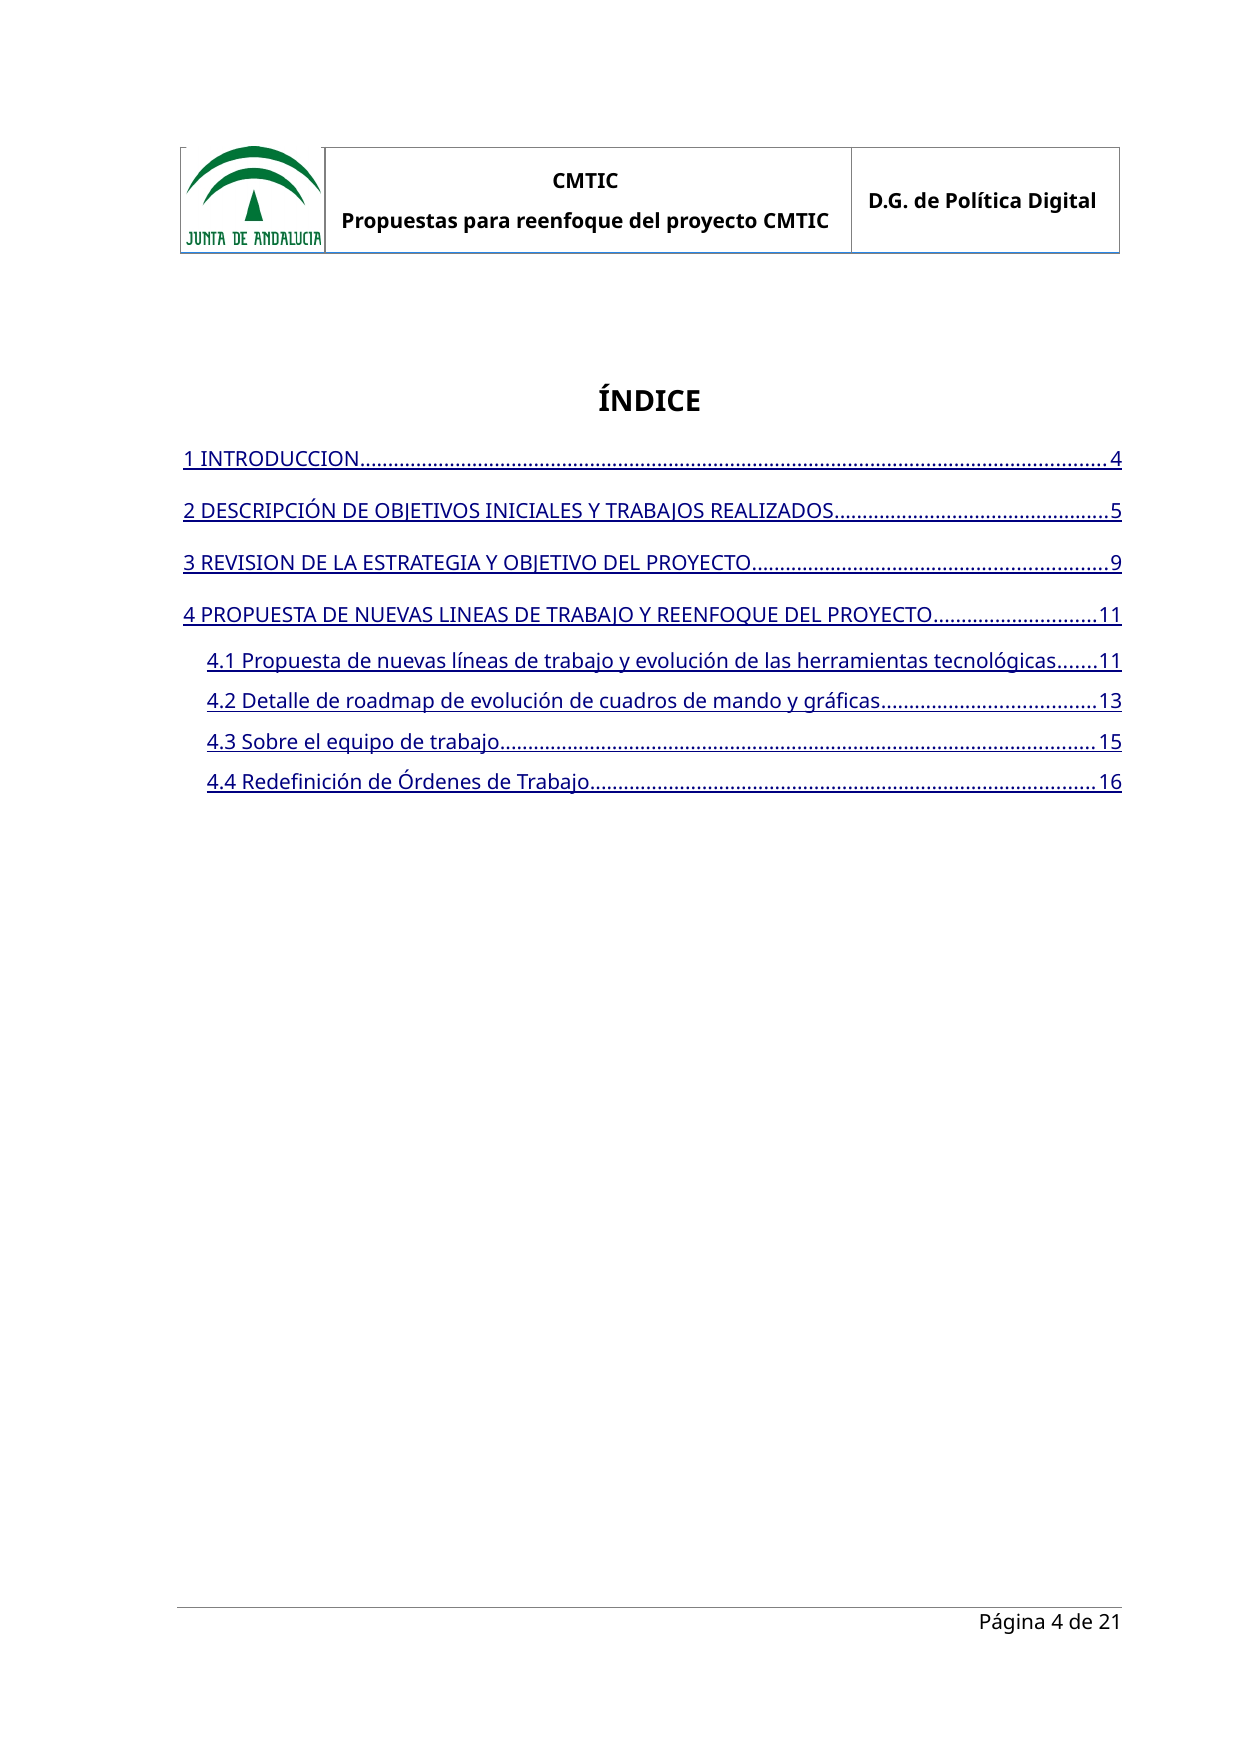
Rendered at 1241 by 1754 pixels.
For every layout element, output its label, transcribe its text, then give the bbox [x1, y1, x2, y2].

text 3 REVISION DE LA ESTRATEGIA Y OBJETIVO DEL PROYECTO 9 [183, 548, 1122, 572]
picture [186, 146, 321, 245]
text 4.2 Detalle de roadmap de evolución de cuadros de mando y gráficas 13 [207, 687, 1122, 711]
subtitle ÍNDICE [177, 380, 1122, 420]
text 1 INTRODUCCION 4 [183, 444, 1122, 468]
text 4.1 Propuesta de nuevas líneas de trabajo y evolución de las herramientas tecnológicas 11 [207, 646, 1122, 670]
text 4 PROPUESTA DE NUEVAS LINEAS DE TRABAJO Y REENFOQUE DEL PROYECTO 11 [183, 600, 1122, 624]
text 4.3 Sobre el equipo de trabajo 15 [207, 727, 1122, 751]
text 4.4 Redefinición de Órdenes de Trabajo 16 [207, 767, 1122, 791]
text 2 DESCRIPCIÓN DE OBJETIVOS INICIALES Y TRABAJOS REALIZADOS 5 [183, 496, 1122, 520]
